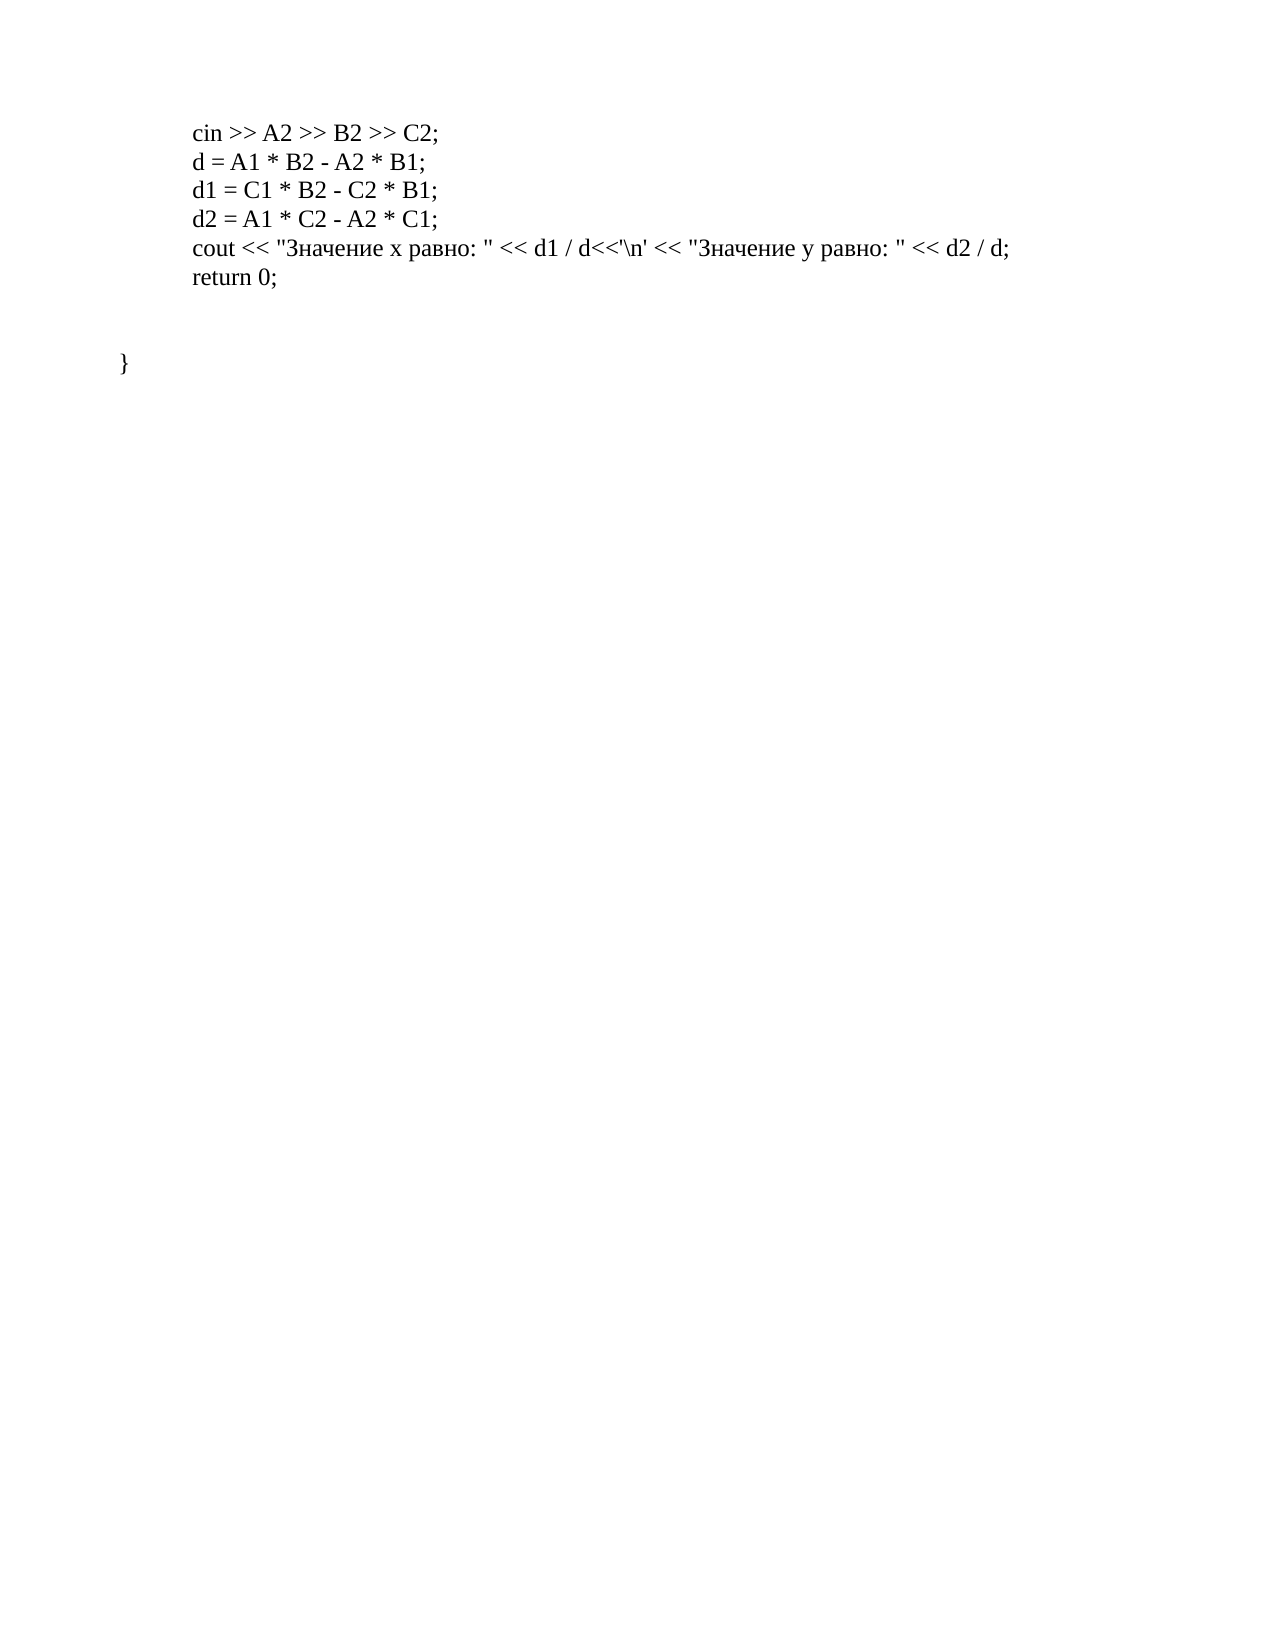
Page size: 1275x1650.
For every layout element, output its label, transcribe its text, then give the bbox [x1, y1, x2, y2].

text cin >> A2 >> B2 >> C2; [118, 118, 1157, 147]
text return 0; [118, 262, 1157, 291]
text d = A1 * B2 - A2 * B1; [118, 147, 1157, 176]
text d1 = C1 * B2 - C2 * B1; [118, 176, 1157, 204]
text cout << "Значение х равно: " << d1 / d<<'\n' << "Значение у равно: " << d2 / d; [118, 233, 1157, 262]
text } [118, 348, 1157, 377]
text d2 = A1 * C2 - A2 * C1; [118, 204, 1157, 233]
